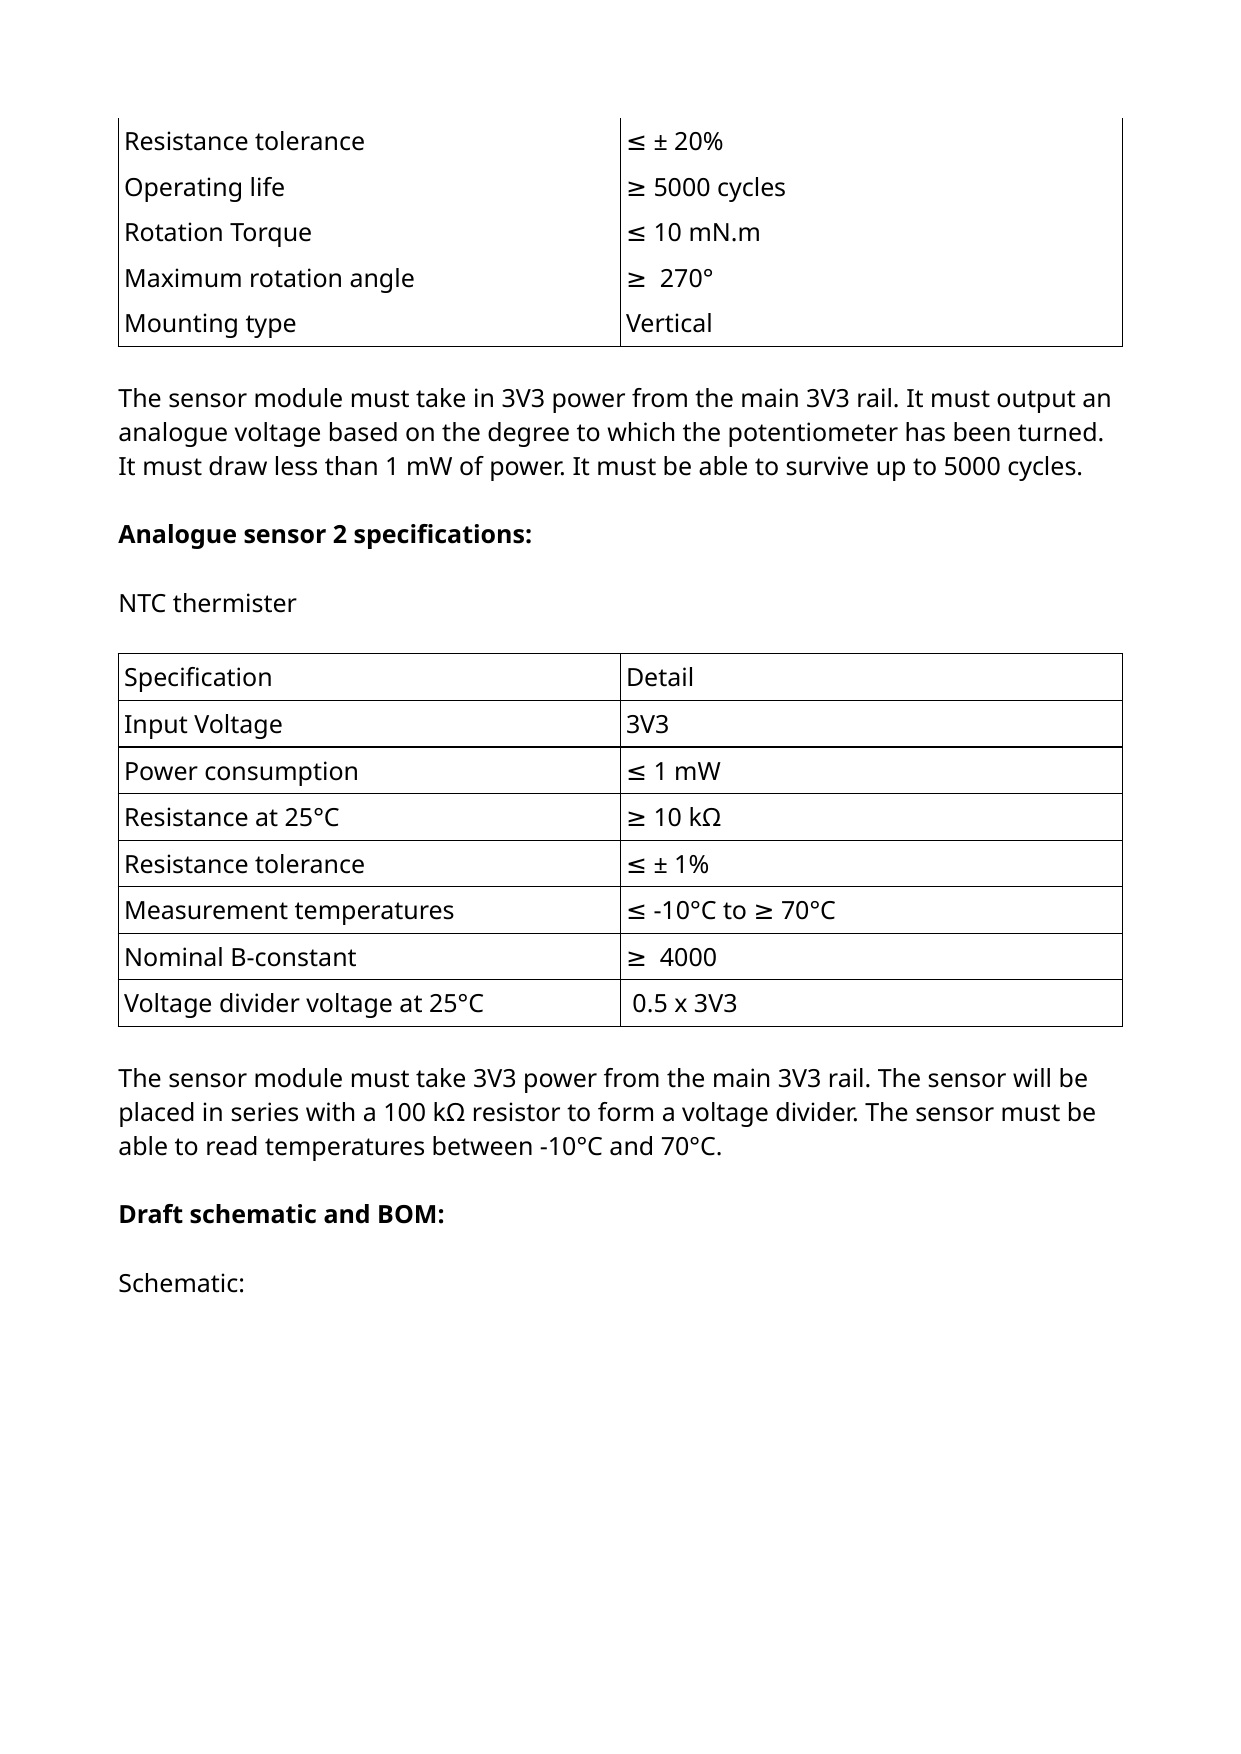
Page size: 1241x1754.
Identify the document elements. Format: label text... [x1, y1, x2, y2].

table_cell ≥ 270° [621, 255, 1122, 300]
table_cell Nominal B-constant [119, 934, 620, 979]
table_cell Measurement temperatures [119, 887, 620, 933]
table_cell Operating life [119, 164, 620, 209]
table_cell Mounting type [119, 300, 620, 346]
table_cell ≤ ± 1% [621, 841, 1122, 886]
table_cell ≤ ± 20% [621, 118, 1122, 164]
text Draft schematic and BOM: [118, 1197, 1122, 1231]
table_cell Vertical [621, 300, 1122, 346]
table_cell Resistance at 25°C [119, 794, 620, 839]
table_cell ≥ 5000 cycles [621, 164, 1122, 209]
table_cell Input Voltage [119, 701, 620, 746]
text NTC thermister [118, 585, 1122, 619]
table_cell Resistance tolerance [119, 118, 620, 164]
table_cell ≤ -10°C to ≥ 70°C [621, 887, 1122, 933]
table_cell ≤ 1 mW [621, 748, 1122, 793]
table_cell 3V3 [621, 701, 1122, 746]
table_cell ≤ 10 mN.m [621, 209, 1122, 255]
table_header Detail [621, 654, 1122, 700]
table_cell ≥ 10 kΩ [621, 794, 1122, 839]
table_cell Power consumption [119, 748, 620, 793]
table_cell Resistance tolerance [119, 841, 620, 886]
text Schematic: [118, 1265, 1122, 1299]
text The sensor module must take in 3V3 power from the main 3V3 rail. It must output an analogue voltage based on the degree to which the potentiometer has been turned. It must draw less than 1 mW of power. It must be able to survive up to 5000 cycles. [118, 381, 1122, 483]
text Analogue sensor 2 specifications: [118, 517, 1122, 551]
text The sensor module must take 3V3 power from the main 3V3 rail. The sensor will be placed in series with a 100 kΩ resistor to form a voltage divider. The sensor must be able to read temperatures between -10°C and 70°C. [118, 1061, 1122, 1163]
table_cell Rotation Torque [119, 209, 620, 255]
table_cell ≥ 4000 [621, 934, 1122, 979]
table_cell Voltage divider voltage at 25°C [119, 980, 620, 1026]
table_header Specification [119, 654, 620, 700]
table_cell 0.5 x 3V3 [621, 980, 1122, 1026]
table_cell Maximum rotation angle [119, 255, 620, 300]
